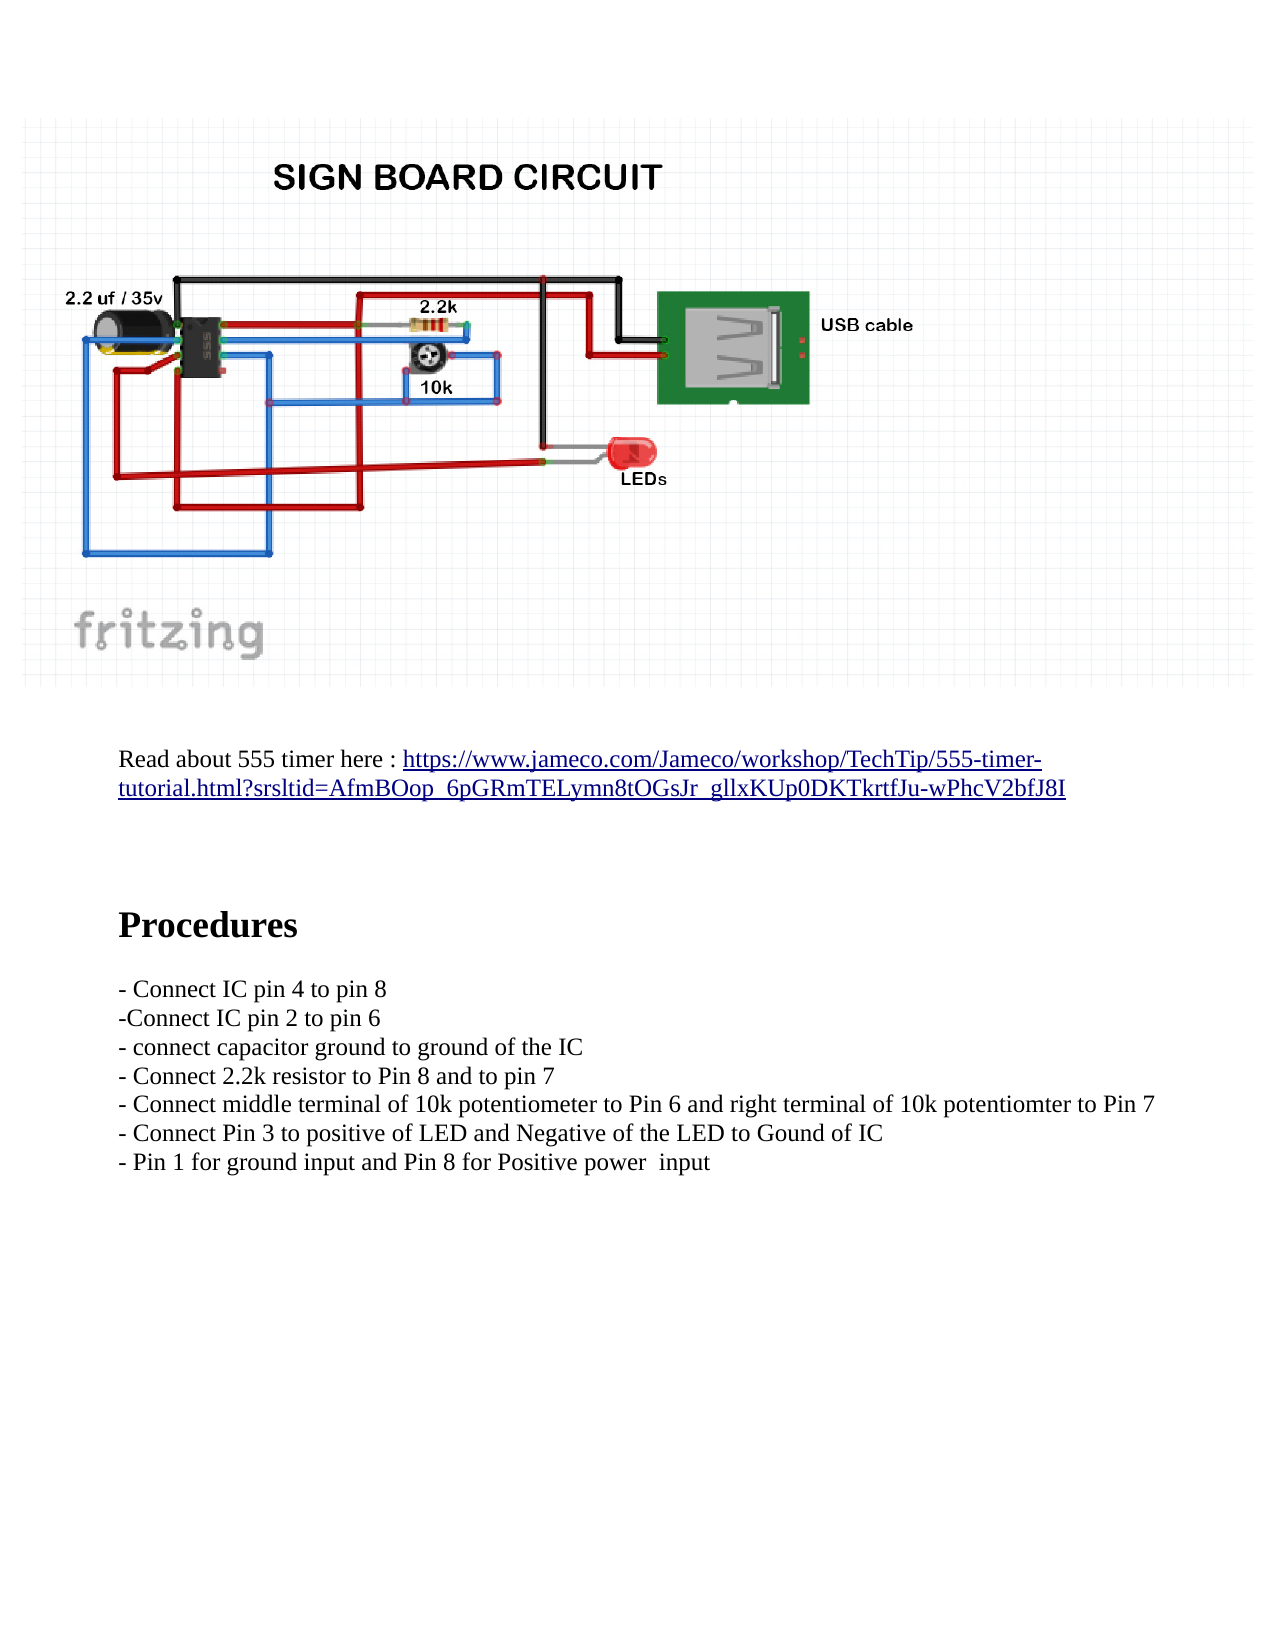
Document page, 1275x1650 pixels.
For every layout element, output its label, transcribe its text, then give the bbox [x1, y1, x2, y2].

text - connect capacitor ground to ground of the IC [118, 1032, 1157, 1061]
text - Pin 1 for ground input and Pin 8 for Positive power input [118, 1147, 1157, 1176]
text Procedures [118, 903, 1157, 946]
text - Connect 2.2k resistor to Pin 8 and to pin 7 [118, 1061, 1157, 1089]
text - Connect Pin 3 to positive of LED and Negative of the LED to Gound of IC [118, 1118, 1157, 1147]
text -Connect IC pin 2 to pin 6 [118, 1003, 1157, 1032]
text Read about 555 timer here : https://www.jameco.com/Jameco/workshop/TechTip/555-timer-tutorial.html?srsltid=AfmBOop_6pGRmTELymn8tOGsJr_gllxKUp0DKTkrtfJu-wPhcV2bfJ8I [118, 744, 1157, 802]
text - Connect IC pin 4 to pin 8 [118, 974, 1157, 1003]
text - Connect middle terminal of 10k potentiometer to Pin 6 and right terminal of 10k potentiomter to Pin 7 [118, 1089, 1157, 1118]
picture [21, 118, 1254, 687]
